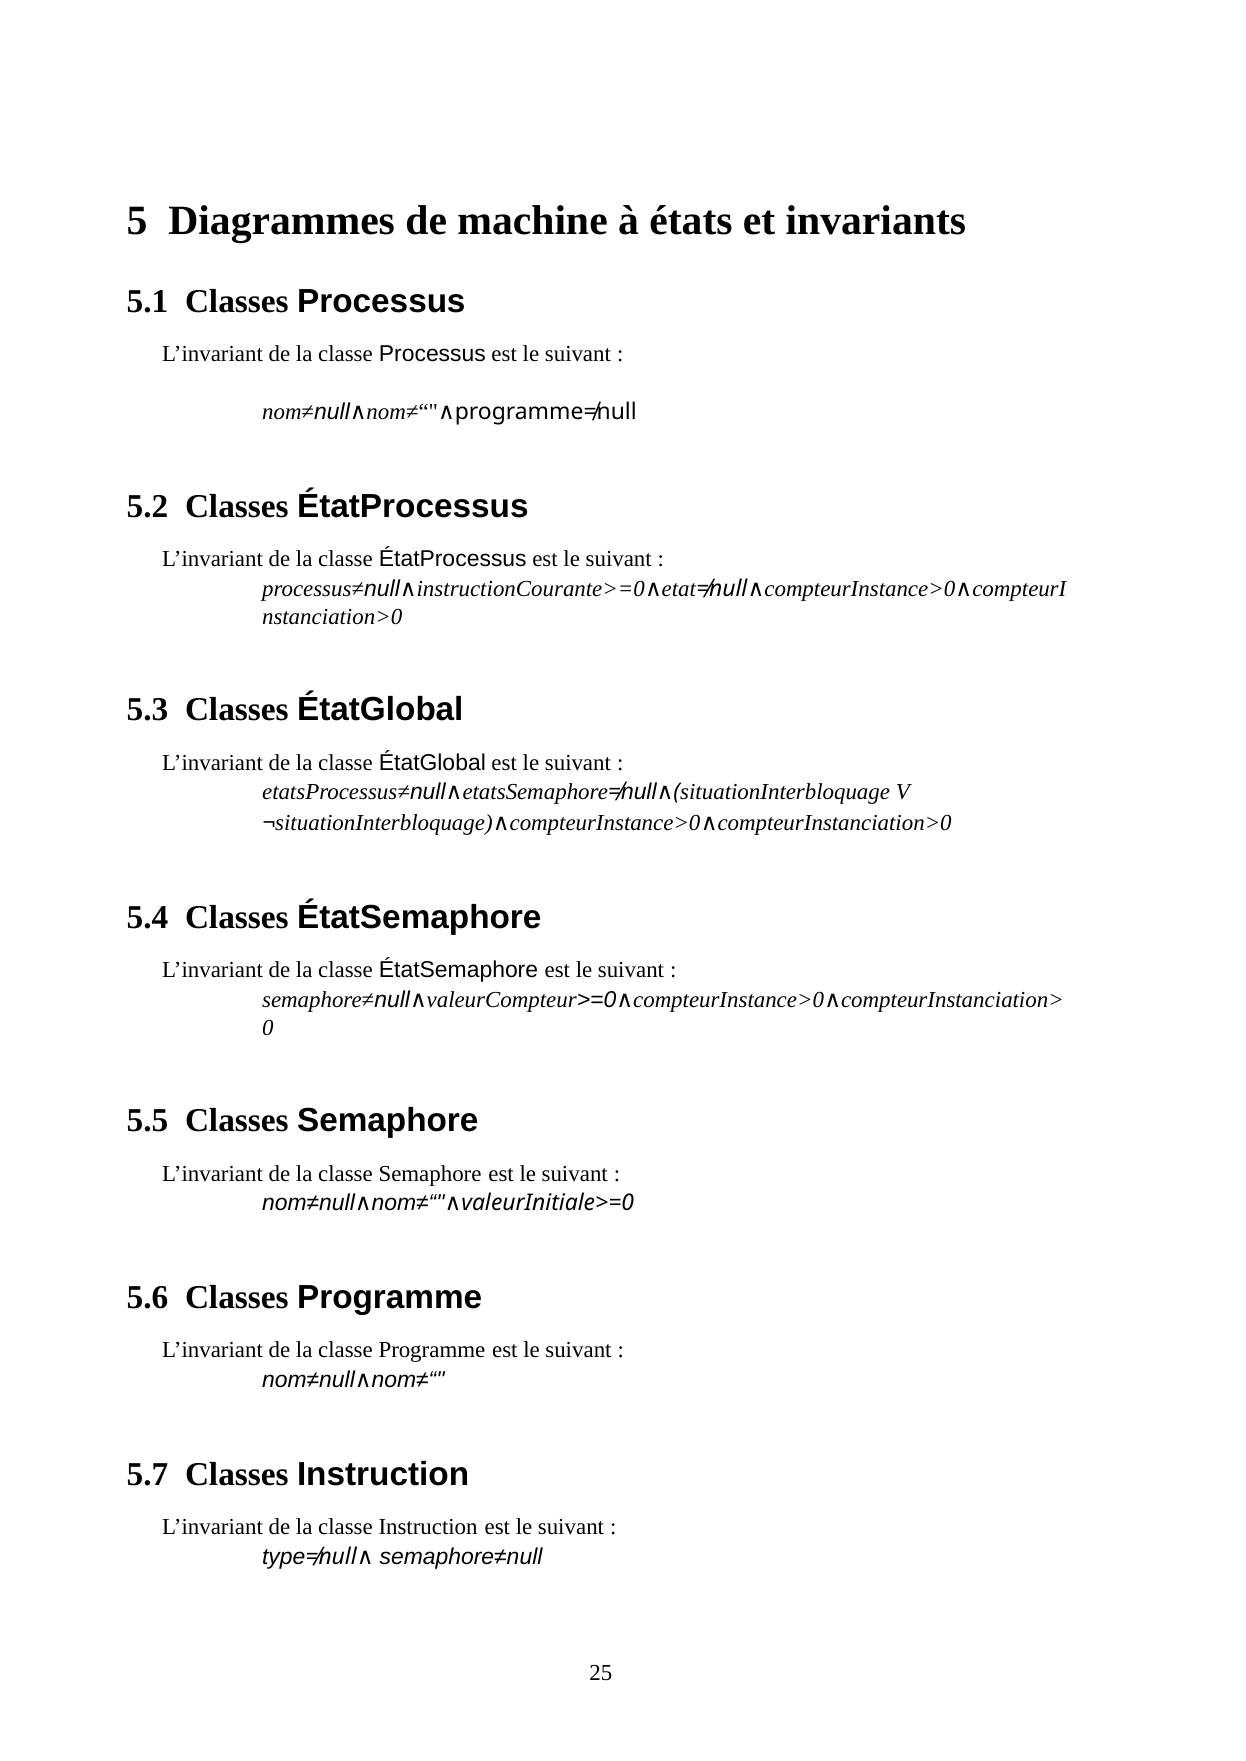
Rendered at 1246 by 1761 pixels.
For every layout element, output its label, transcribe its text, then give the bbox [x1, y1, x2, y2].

subtitle 5.2 Classes ÉtatProcessus [126, 486, 1075, 524]
table_header processus≠null∧instructionCourante>=0∧etat≠null∧compteurInstance>0∧compteurInstanciation>0 [262, 572, 1071, 629]
table_header [126, 1186, 262, 1217]
subtitle 5 Diagrammes de machine à états et invariants [126, 195, 1075, 243]
table_header [126, 1540, 262, 1571]
table_header [126, 572, 262, 629]
text L’invariant de la classe ÉtatGlobal est le suivant : [126, 748, 1075, 775]
subtitle 5.3 Classes ÉtatGlobal [126, 689, 1075, 728]
table_header [126, 775, 262, 837]
table_header [126, 983, 262, 1041]
text L’invariant de la classe Programme est le suivant : [126, 1336, 1075, 1363]
table_header [126, 1363, 262, 1394]
table_header nom≠null∧nom≠“"∧valeurInitiale>=0 [262, 1186, 1071, 1217]
text L’invariant de la classe Instruction est le suivant : [126, 1513, 1075, 1539]
table_header type≠null∧ semaphore≠null [262, 1540, 1071, 1571]
table_header nom≠null∧nom≠“" [262, 1363, 1071, 1394]
subtitle 5.1 Classes Processus [126, 281, 1075, 319]
subtitle 5.4 Classes ÉtatSemaphore [126, 897, 1075, 936]
subtitle 5.5 Classes Semaphore [126, 1100, 1075, 1139]
text L’invariant de la classe Processus est le suivant : [126, 340, 1075, 367]
table_header etatsProcessus≠null∧etatsSemaphore≠null∧(situationInterbloquage V ¬situationInterbloquage)∧compteurInstance>0∧compteurInstanciation>0 [262, 775, 1071, 837]
table_header nom≠null∧nom≠“"∧programme≠null [262, 395, 1071, 426]
text L’invariant de la classe ÉtatProcessus est le suivant : [126, 545, 1075, 572]
text L’invariant de la classe ÉtatSemaphore est le suivant : [126, 956, 1075, 983]
table_header semaphore≠null∧valeurCompteur>=0∧compteurInstance>0∧compteurInstanciation>0 [262, 983, 1071, 1041]
text L’invariant de la classe Semaphore est le suivant : [126, 1159, 1075, 1186]
subtitle 5.7 Classes Instruction [126, 1454, 1075, 1492]
table_header [126, 395, 262, 426]
subtitle 5.6 Classes Programme [126, 1277, 1075, 1316]
